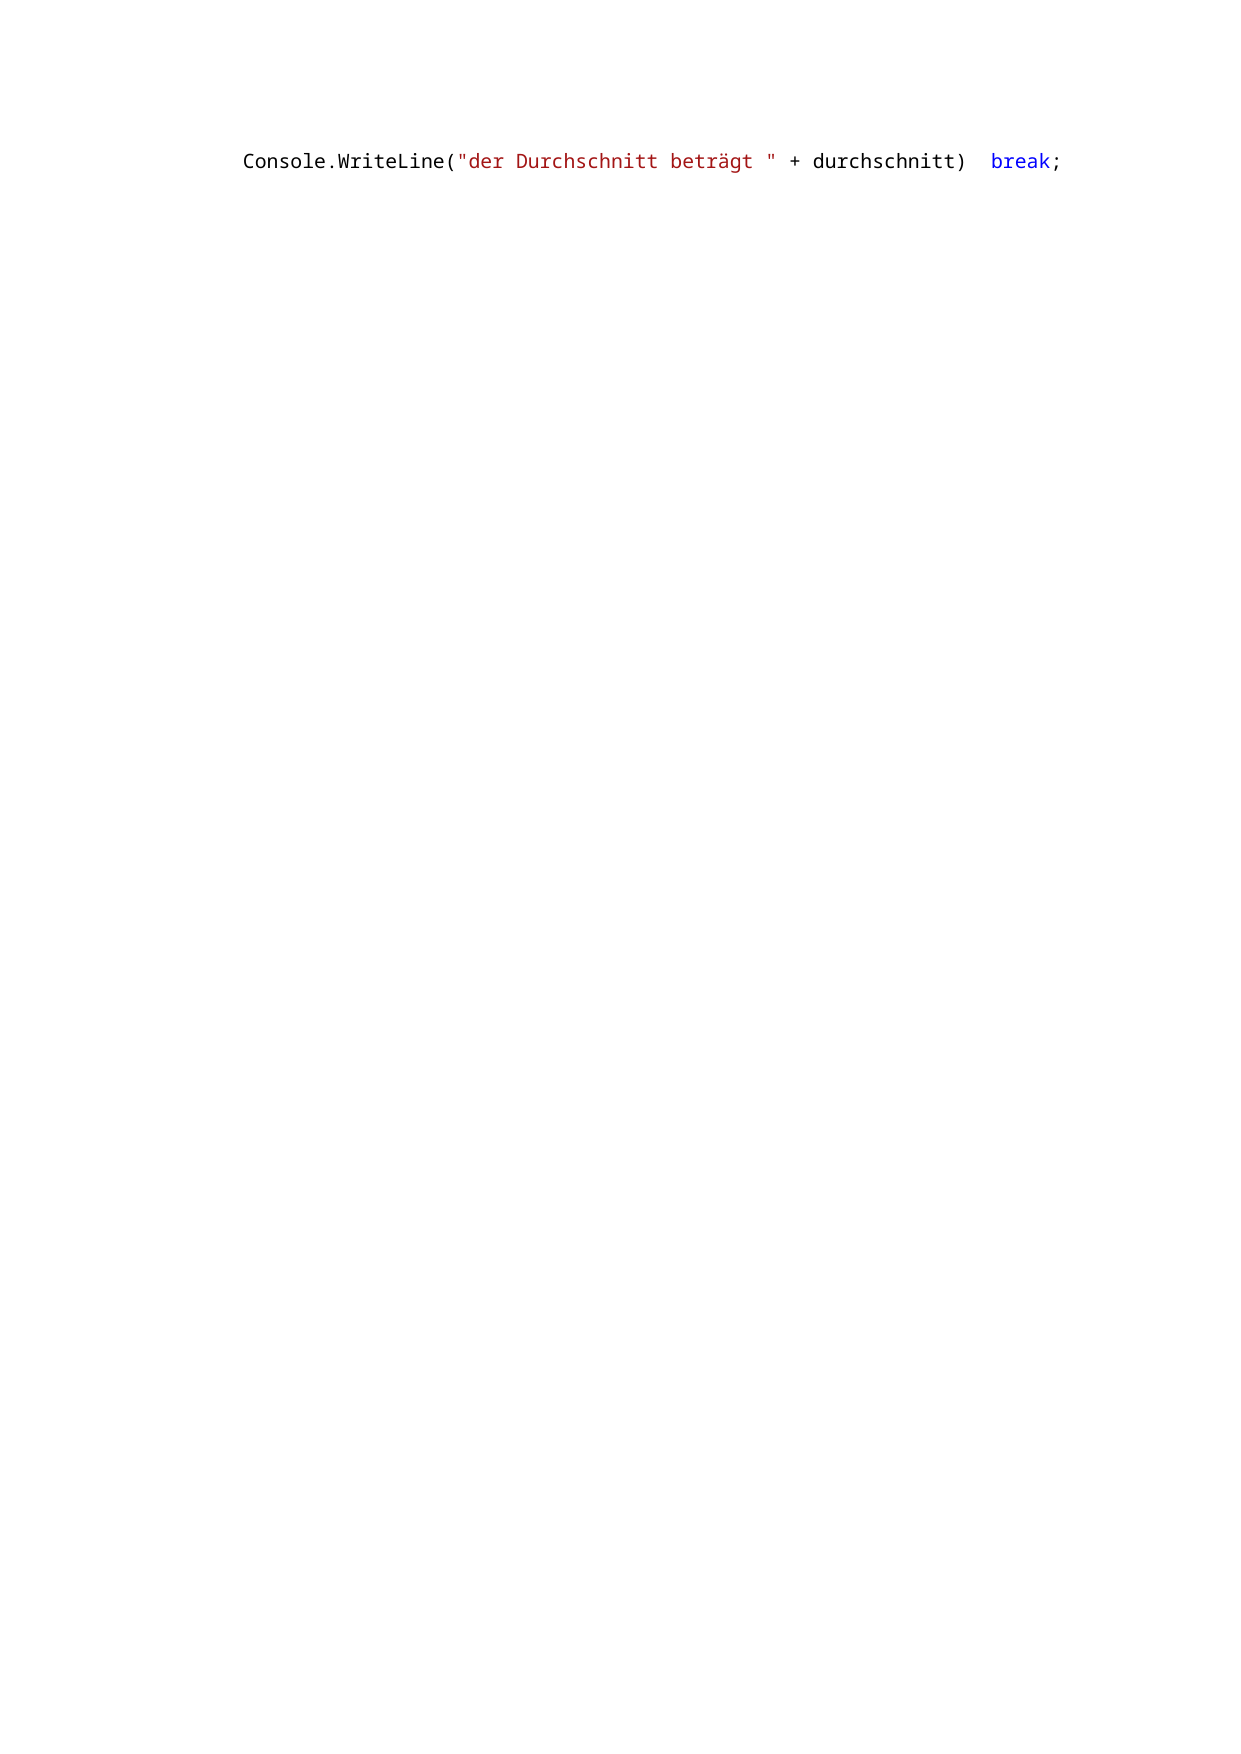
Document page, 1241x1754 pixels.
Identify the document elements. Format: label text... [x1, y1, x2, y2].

text Console.WriteLine("der Durchschnitt beträgt " + durchschnitt) break; [148, 148, 1093, 174]
